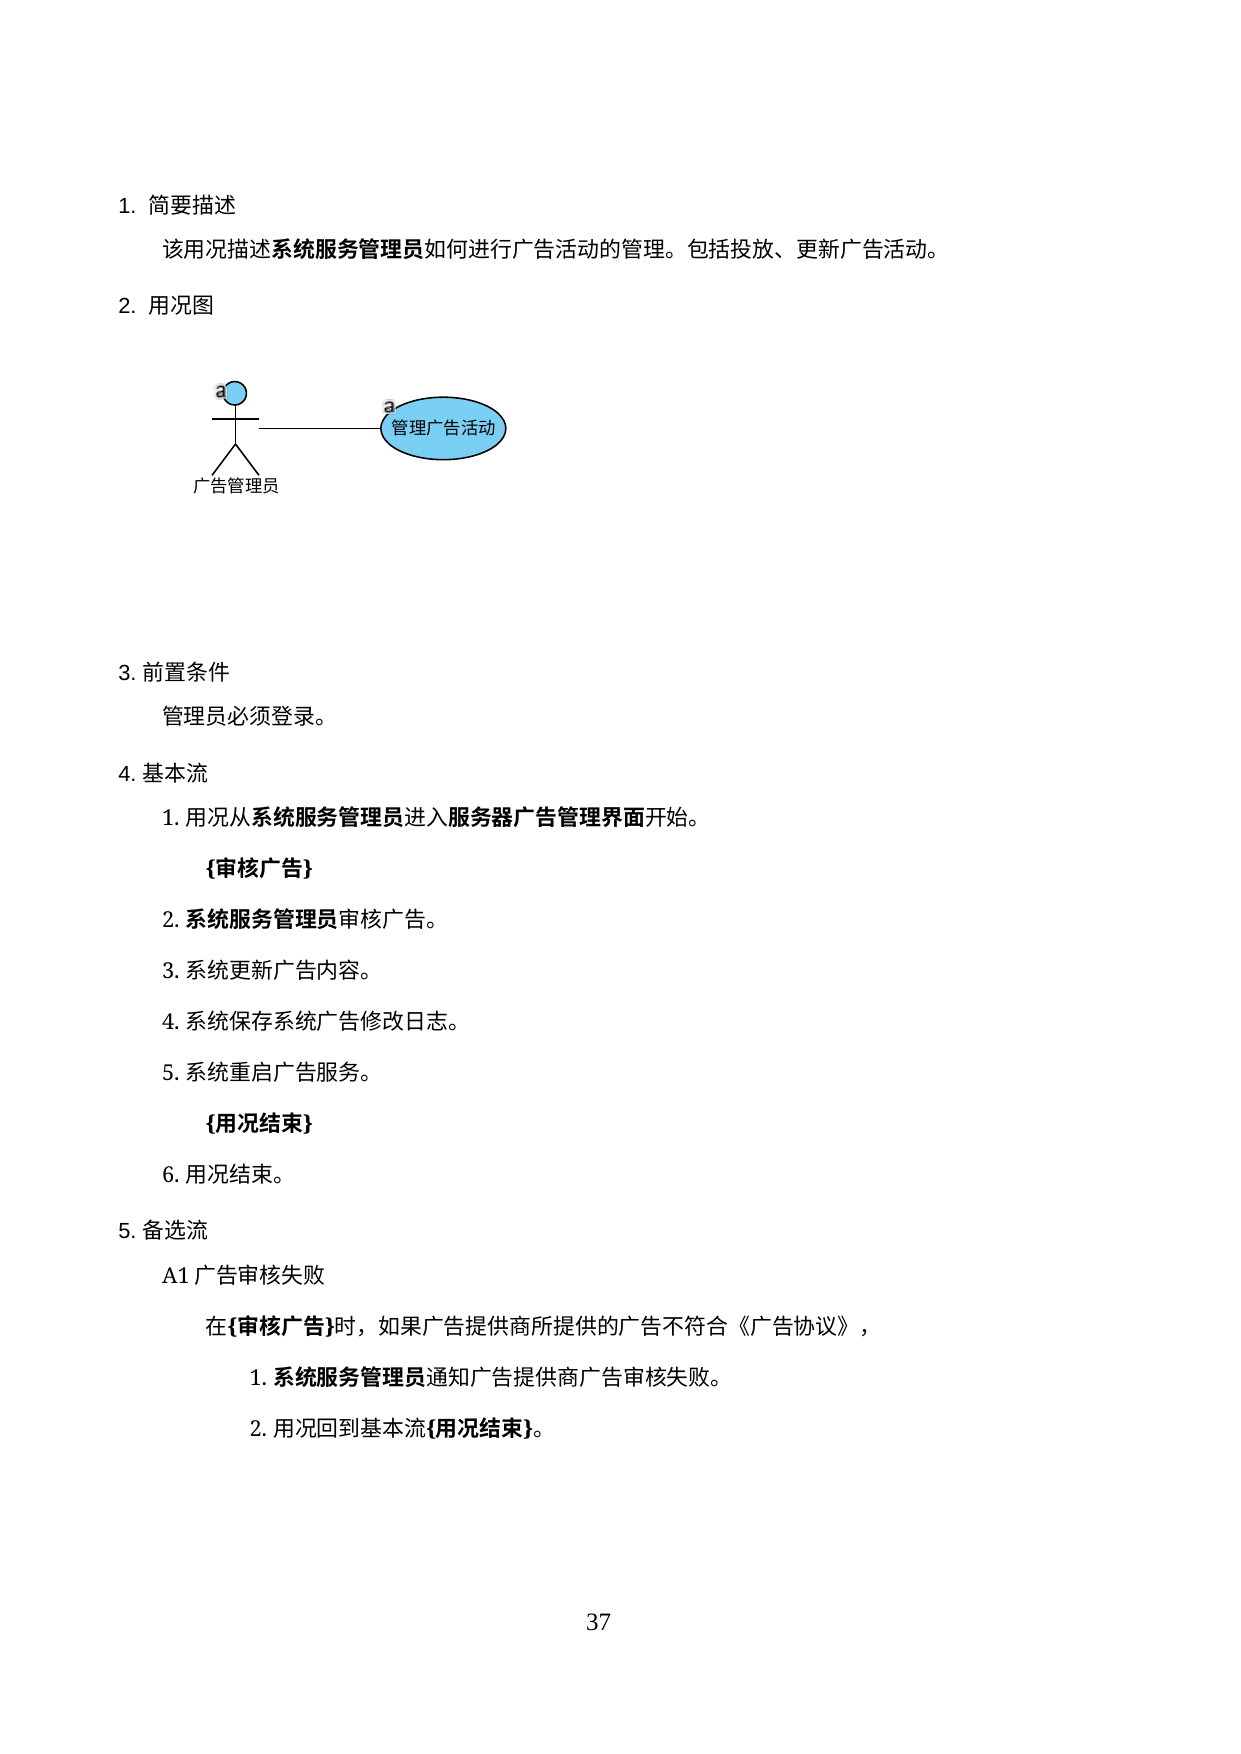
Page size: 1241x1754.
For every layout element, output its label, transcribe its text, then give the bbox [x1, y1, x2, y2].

subtitle 基本流 [118, 756, 1122, 787]
subtitle 前置条件 [118, 655, 1122, 686]
subtitle 简要描述 [118, 188, 1122, 219]
text 1. 系统服务管理员通知广告提供商广告审核失败。 [118, 1360, 1122, 1392]
text 3. 系统更新广告内容。 [118, 953, 1122, 985]
subtitle 备选流 [118, 1213, 1122, 1245]
text 2. 系统服务管理员审核广告。 [118, 902, 1122, 934]
subtitle 用况图 [118, 288, 1122, 320]
text {审核广告} [118, 851, 1122, 883]
text 1. 用况从系统服务管理员进入服务器广告管理界面开始。 [118, 800, 1122, 832]
text A1广告审核失败 [118, 1258, 1122, 1290]
text 2. 用况回到基本流{用况结束}。 [118, 1411, 1122, 1443]
text 在{审核广告}时，如果广告提供商所提供的广告不符合《广告协议》， [118, 1309, 1122, 1341]
text 该用况描述系统服务管理员如何进行广告活动的管理。包括投放、更新广告活动。 [118, 232, 1122, 264]
text 6. 用况结束。 [118, 1157, 1122, 1189]
text 5. 系统重启广告服务。 [118, 1055, 1122, 1087]
text 管理员必须登录。 [118, 699, 1122, 731]
text {用况结束} [118, 1106, 1122, 1138]
text 4. 系统保存系统广告修改日志。 [118, 1004, 1122, 1036]
